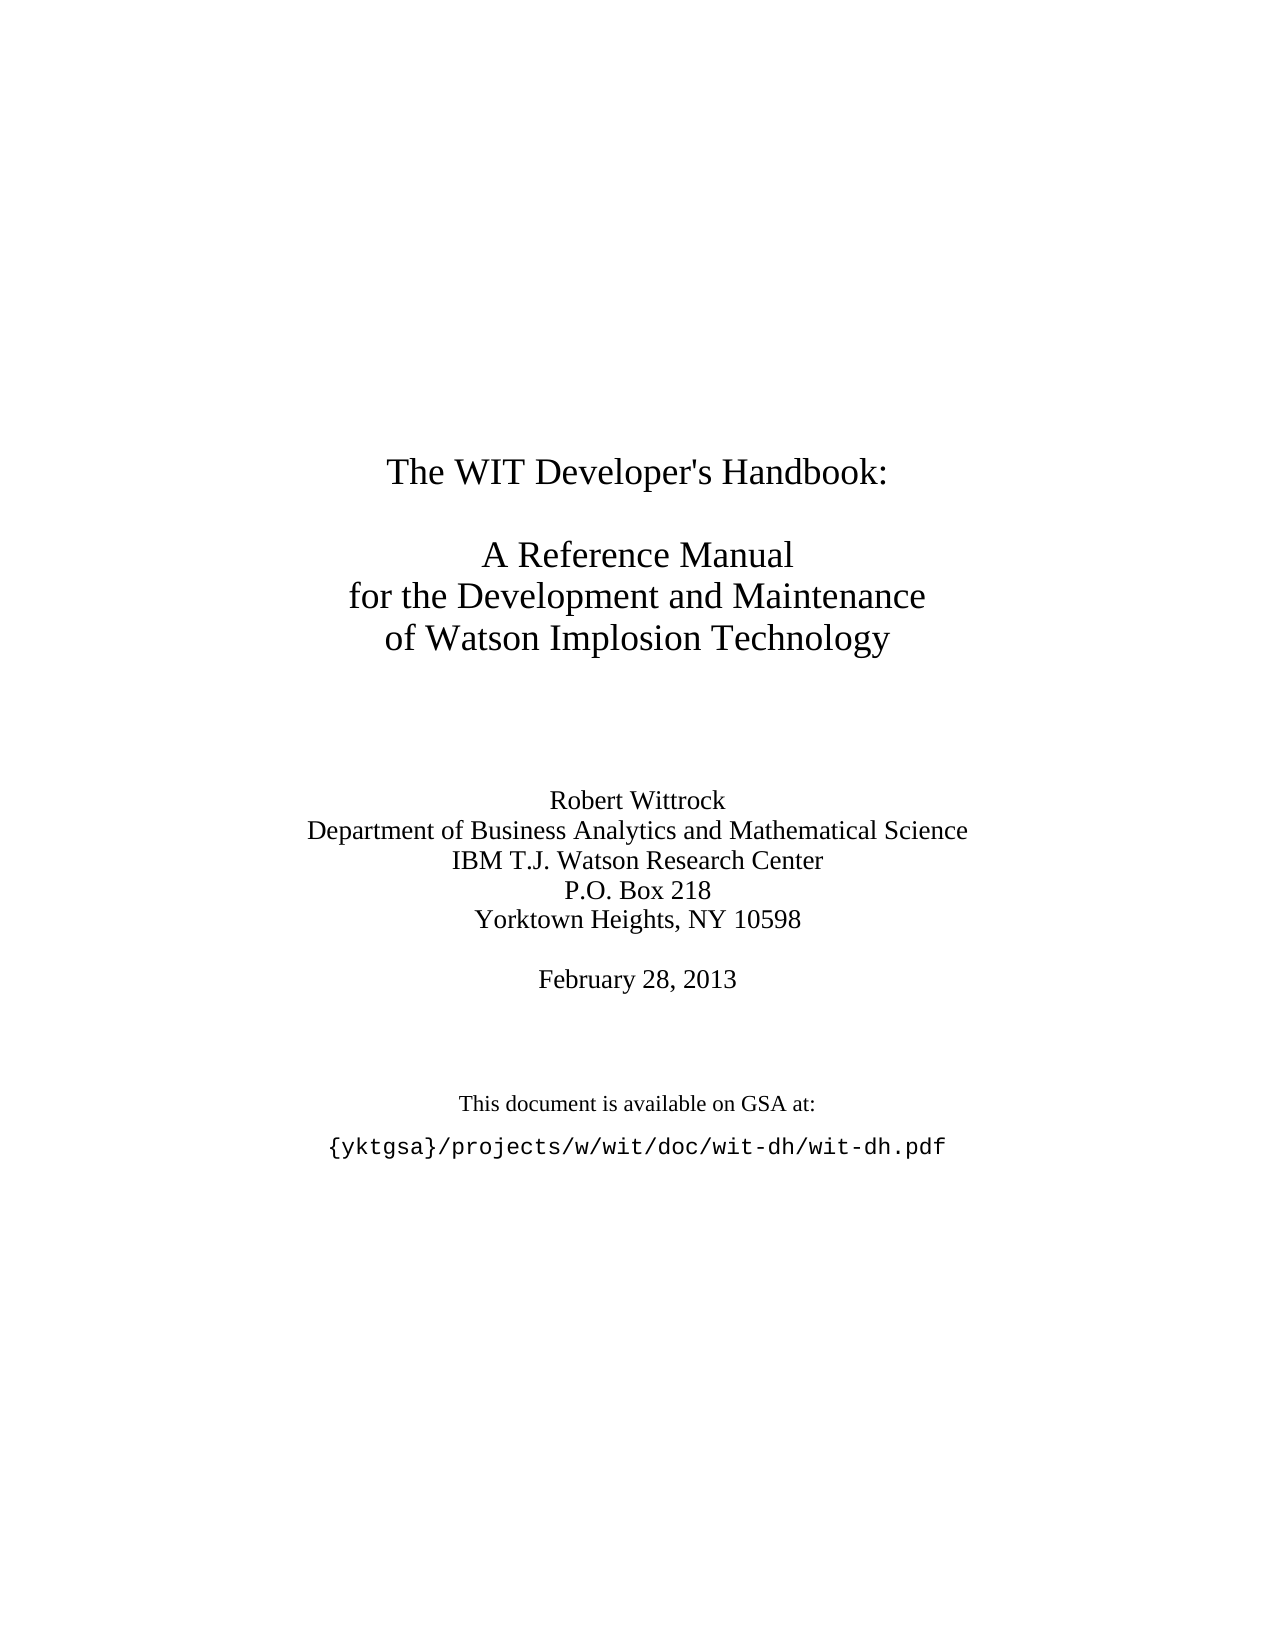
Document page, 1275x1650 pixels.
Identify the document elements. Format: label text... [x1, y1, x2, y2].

text IBM T.J. Watson Research Center [118, 845, 1157, 875]
text Department of Business Analytics and Mathematical Science [118, 816, 1157, 845]
text of Watson Implosion Technology [118, 617, 1157, 658]
text This document is available on GSA at: [118, 1091, 1157, 1117]
text The WIT Developer's Handbook: [118, 451, 1157, 492]
text for the Development and Maintenance [118, 575, 1157, 617]
text February 28, 2013 [118, 964, 1157, 994]
text Robert Wittrock [118, 786, 1157, 816]
text Yorktown Heights, NY 10598 [118, 905, 1157, 935]
text P.O. Box 218 [118, 875, 1157, 905]
text A Reference Manual [118, 534, 1157, 575]
text {yktgsa}/projects/w/wit/doc/wit-dh/wit-dh.pdf [117, 1135, 1157, 1161]
